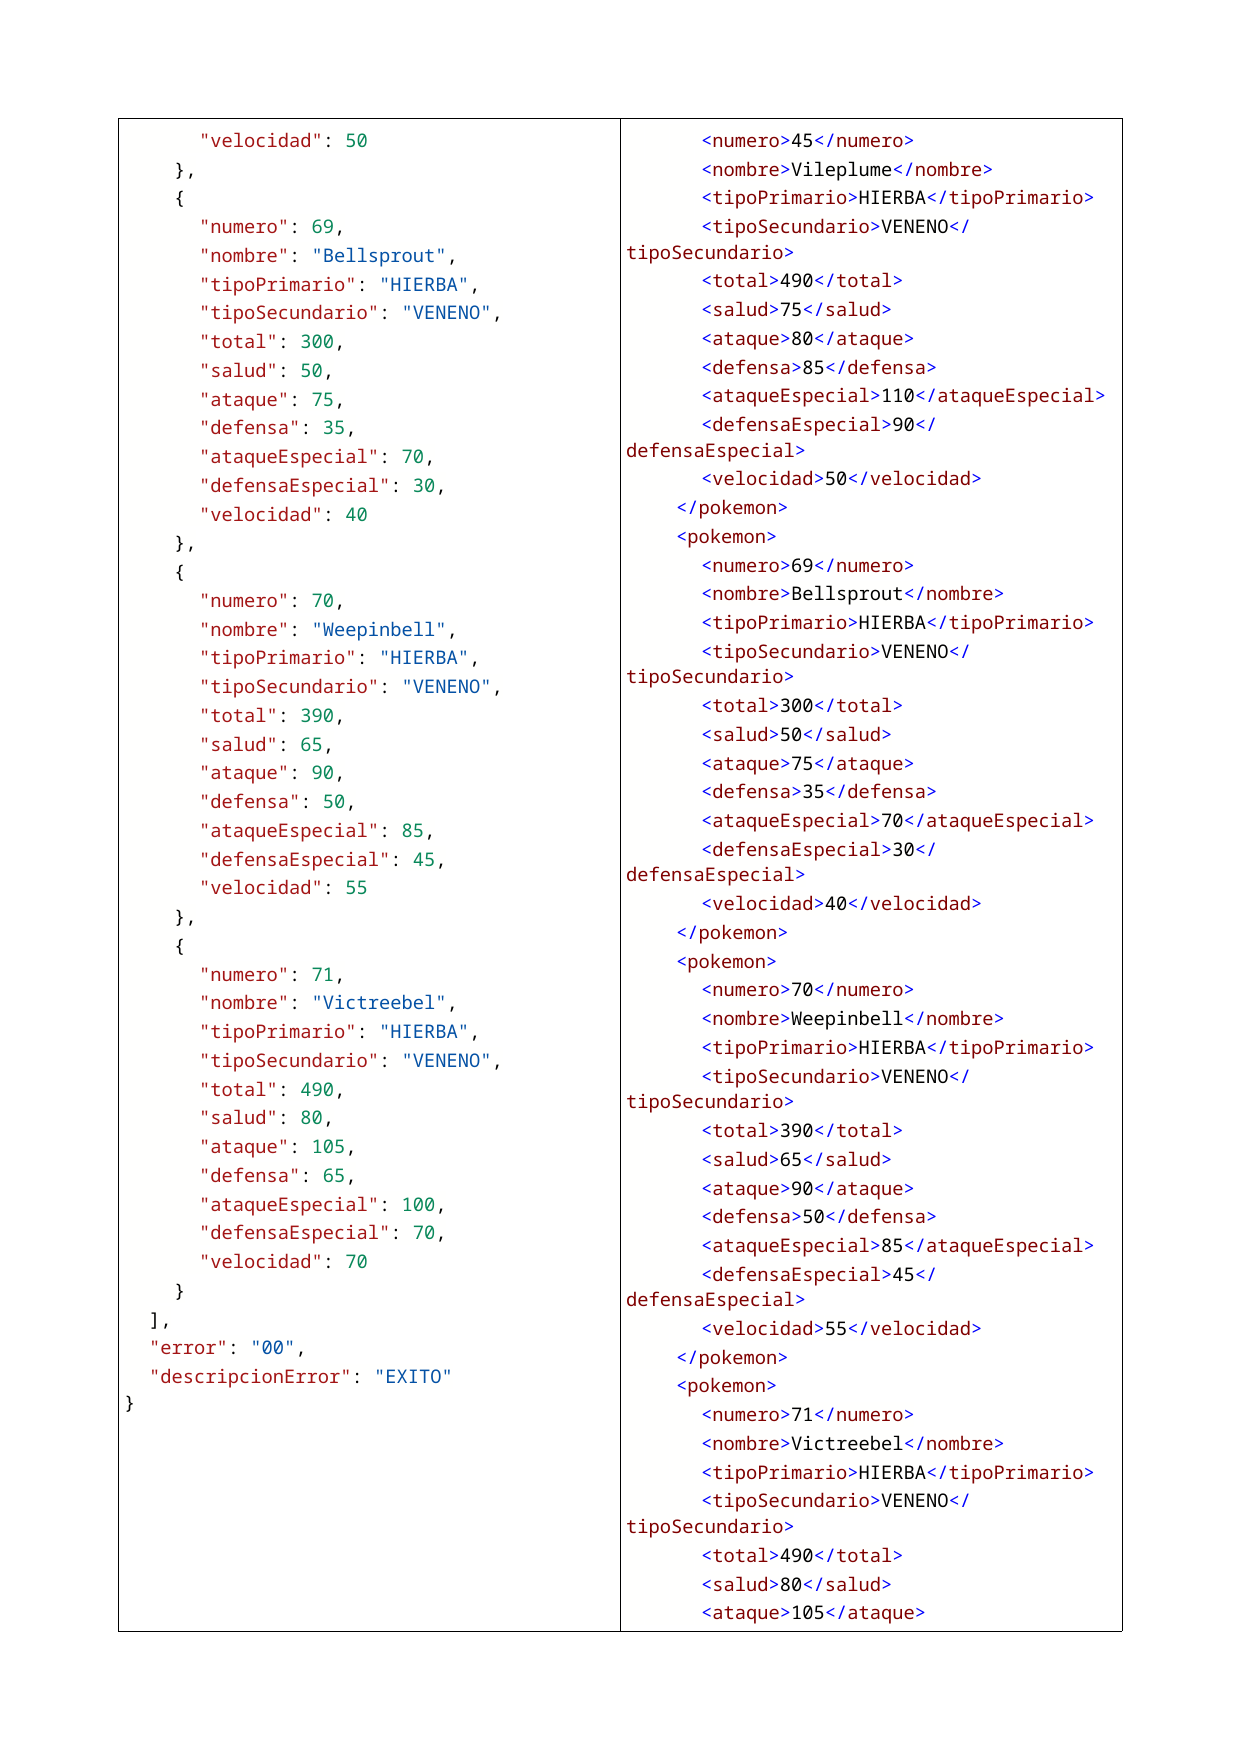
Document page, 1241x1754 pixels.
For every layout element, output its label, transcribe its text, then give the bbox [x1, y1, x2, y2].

table_cell <numero>45</numero> <nombre>Vileplume</nombre> <tipoPrimario>HIERBA</tipoPrimario> <tipoSecundario>VENENO</tipoSecundario> <total>490</total> <salud>75</salud> <ataque>80</ataque> <defensa>85</defensa> <ataqueEspecial>110</ataqueEspecial> <defensaEspecial>90</defensaEspecial> <velocidad>50</velocidad> </pokemon> <pokemon> <numero>69</numero> <nombre>Bellsprout</nombre> <tipoPrimario>HIERBA</tipoPrimario> <tipoSecundario>VENENO</tipoSecundario> <total>300</total> <salud>50</salud> <ataque>75</ataque> <defensa>35</defensa> <ataqueEspecial>70</ataqueEspecial> <defensaEspecial>30</defensaEspecial> <velocidad>40</velocidad> </pokemon> <pokemon> <numero>70</numero> <nombre>Weepinbell</nombre> <tipoPrimario>HIERBA</tipoPrimario> <tipoSecundario>VENENO</tipoSecundario> <total>390</total> <salud>65</salud> <ataque>90</ataque> <defensa>50</defensa> <ataqueEspecial>85</ataqueEspecial> <defensaEspecial>45</defensaEspecial> <velocidad>55</velocidad> </pokemon> <pokemon> <numero>71</numero> <nombre>Victreebel</nombre> <tipoPrimario>HIERBA</tipoPrimario> <tipoSecundario>VENENO</tipoSecundario> <total>490</total> <salud>80</salud> <ataque>105</ataque> [621, 119, 1122, 1631]
table_cell "velocidad": 50 }, { "numero": 69, "nombre": "Bellsprout", "tipoPrimario": "HIERBA", "tipoSecundario": "VENENO", "total": 300, "salud": 50, "ataque": 75, "defensa": 35, "ataqueEspecial": 70, "defensaEspecial": 30, "velocidad": 40 }, { "numero": 70, "nombre": "Weepinbell", "tipoPrimario": "HIERBA", "tipoSecundario": "VENENO", "total": 390, "salud": 65, "ataque": 90, "defensa": 50, "ataqueEspecial": 85, "defensaEspecial": 45, "velocidad": 55 }, { "numero": 71, "nombre": "Victreebel", "tipoPrimario": "HIERBA", "tipoSecundario": "VENENO", "total": 490, "salud": 80, "ataque": 105, "defensa": 65, "ataqueEspecial": 100, "defensaEspecial": 70, "velocidad": 70 } ], "error": "00", "descripcionError": "EXITO" } [119, 119, 620, 1631]
